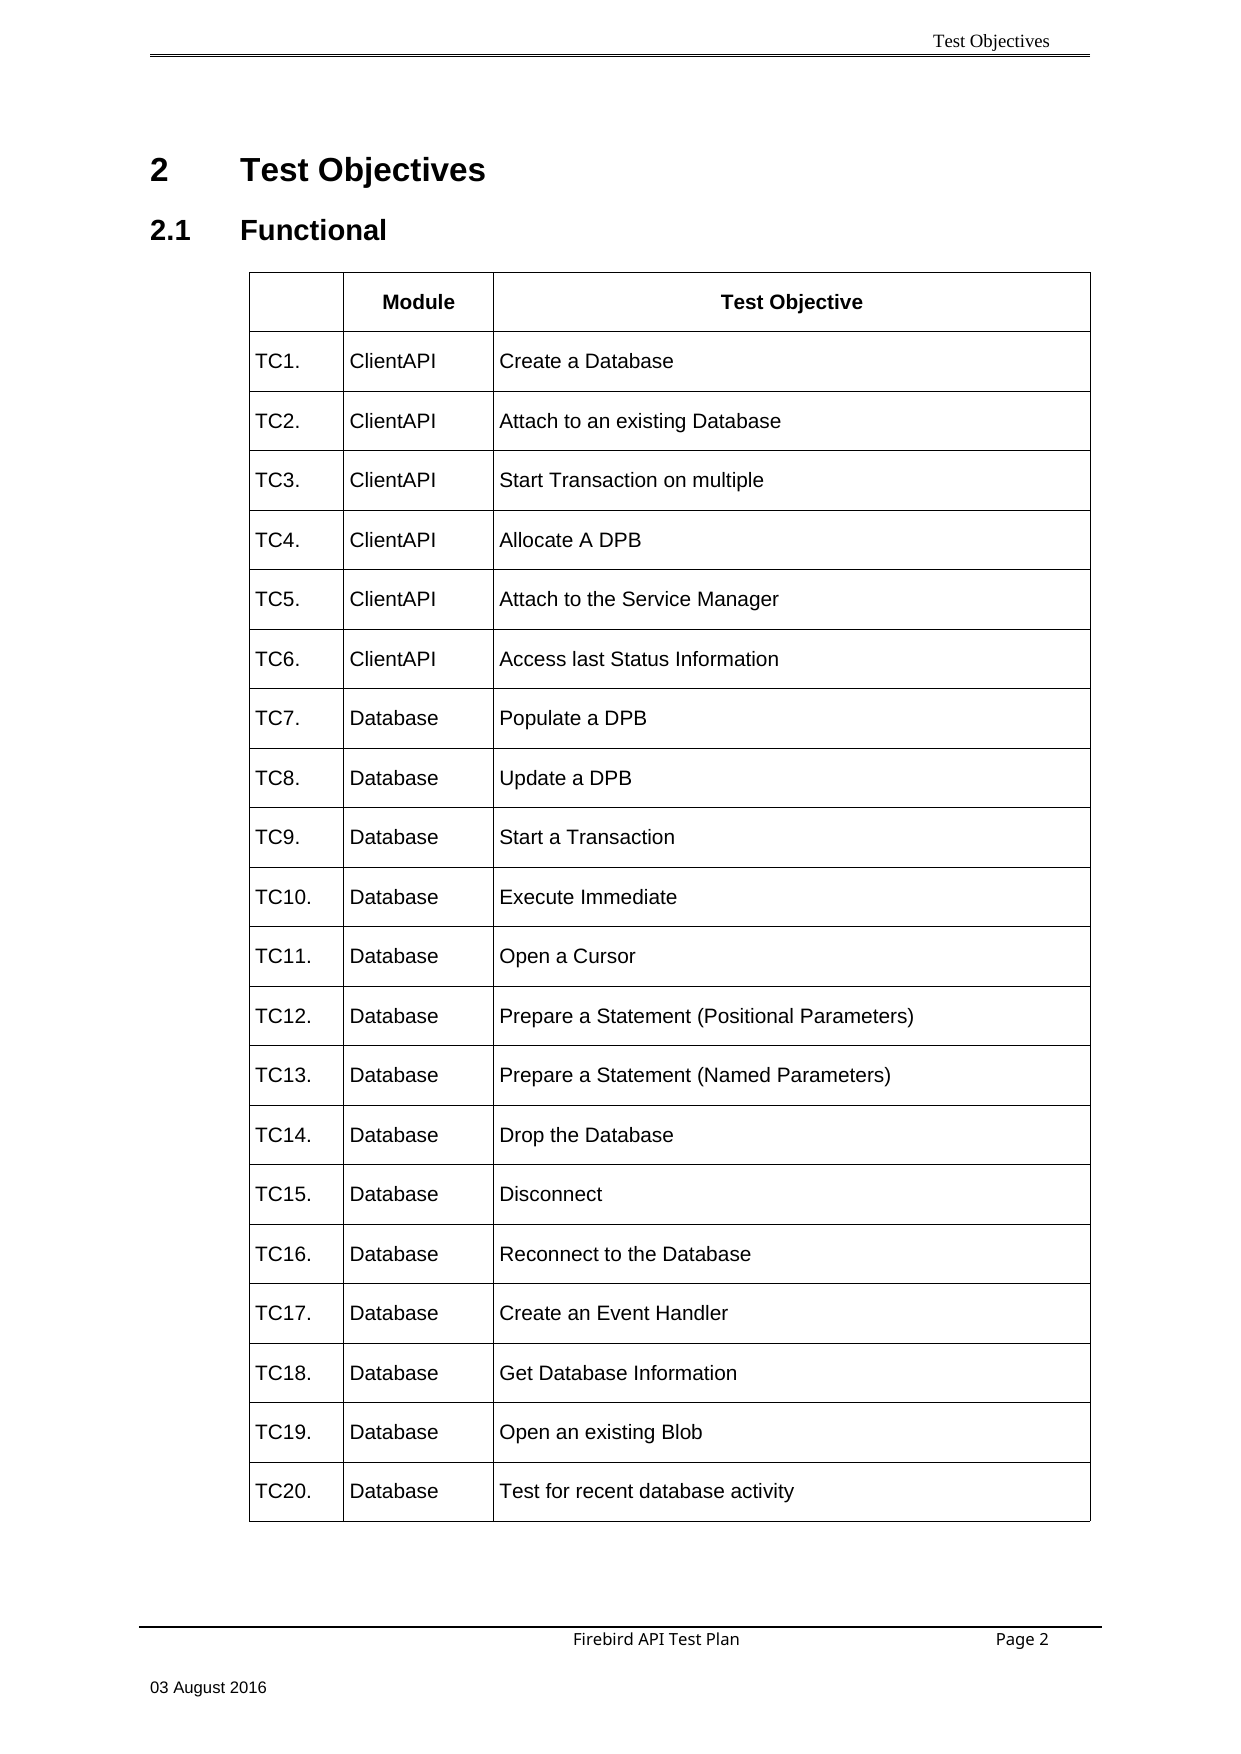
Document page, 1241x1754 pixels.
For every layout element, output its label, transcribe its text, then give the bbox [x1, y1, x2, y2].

table_cell [250, 1284, 343, 1343]
table_cell Database [344, 749, 493, 807]
table_cell Open a Cursor [494, 927, 1090, 986]
table_cell [250, 392, 343, 450]
table_cell [250, 808, 343, 867]
table_cell [250, 1225, 343, 1283]
table_cell Allocate A DPB [494, 511, 1090, 569]
table_cell ClientAPI [344, 451, 493, 510]
table_cell Database [344, 1344, 493, 1402]
table_cell Database [344, 987, 493, 1045]
table_cell Access last Status Information [494, 630, 1090, 688]
table_cell [250, 451, 343, 510]
table_cell Test for recent database activity [494, 1463, 1090, 1521]
table_cell ClientAPI [344, 392, 493, 450]
table_cell [250, 570, 343, 629]
table_cell Start a Transaction [494, 808, 1090, 867]
table_header [250, 273, 343, 331]
table_cell ClientAPI [344, 511, 493, 569]
table_cell [250, 749, 343, 807]
table_cell [250, 1165, 343, 1224]
table_cell Database [344, 868, 493, 926]
table_cell Database [344, 1225, 493, 1283]
table_cell ClientAPI [344, 630, 493, 688]
table_cell [250, 511, 343, 569]
table_cell Database [344, 1165, 493, 1224]
table_cell Populate a DPB [494, 689, 1090, 748]
subtitle Test Objectives [150, 150, 1090, 188]
table_cell ClientAPI [344, 332, 493, 391]
table_cell [250, 630, 343, 688]
table_header Test Objective [494, 273, 1090, 331]
table_cell Reconnect to the Database [494, 1225, 1090, 1283]
table_cell [250, 987, 343, 1045]
table_cell Database [344, 1284, 493, 1343]
table_header Module [344, 273, 493, 331]
table_cell Database [344, 1106, 493, 1164]
table_cell [250, 332, 343, 391]
table_cell Prepare a Statement (Named Parameters) [494, 1046, 1090, 1105]
table_cell Attach to the Service Manager [494, 570, 1090, 629]
table_cell Get Database Information [494, 1344, 1090, 1402]
table_cell Start Transaction on multiple [494, 451, 1090, 510]
table_cell Attach to an existing Database [494, 392, 1090, 450]
table_cell [250, 1463, 343, 1521]
table_cell [250, 868, 343, 926]
table_cell Create an Event Handler [494, 1284, 1090, 1343]
table_cell [250, 1046, 343, 1105]
table_cell Update a DPB [494, 749, 1090, 807]
table_cell Database [344, 927, 493, 986]
subtitle Functional [150, 213, 1090, 247]
table_cell Open an existing Blob [494, 1403, 1090, 1462]
table_cell [250, 1403, 343, 1462]
table_cell ClientAPI [344, 570, 493, 629]
table_cell Database [344, 1046, 493, 1105]
table_cell Database [344, 808, 493, 867]
table_cell Disconnect [494, 1165, 1090, 1224]
table_cell Execute Immediate [494, 868, 1090, 926]
table_cell Prepare a Statement (Positional Parameters) [494, 987, 1090, 1045]
table_cell [250, 927, 343, 986]
table_cell Database [344, 689, 493, 748]
table_cell [250, 1106, 343, 1164]
table_cell Database [344, 1403, 493, 1462]
table_cell [250, 689, 343, 748]
table_cell Drop the Database [494, 1106, 1090, 1164]
table_cell [250, 1344, 343, 1402]
table_cell Create a Database [494, 332, 1090, 391]
table_cell Database [344, 1463, 493, 1521]
